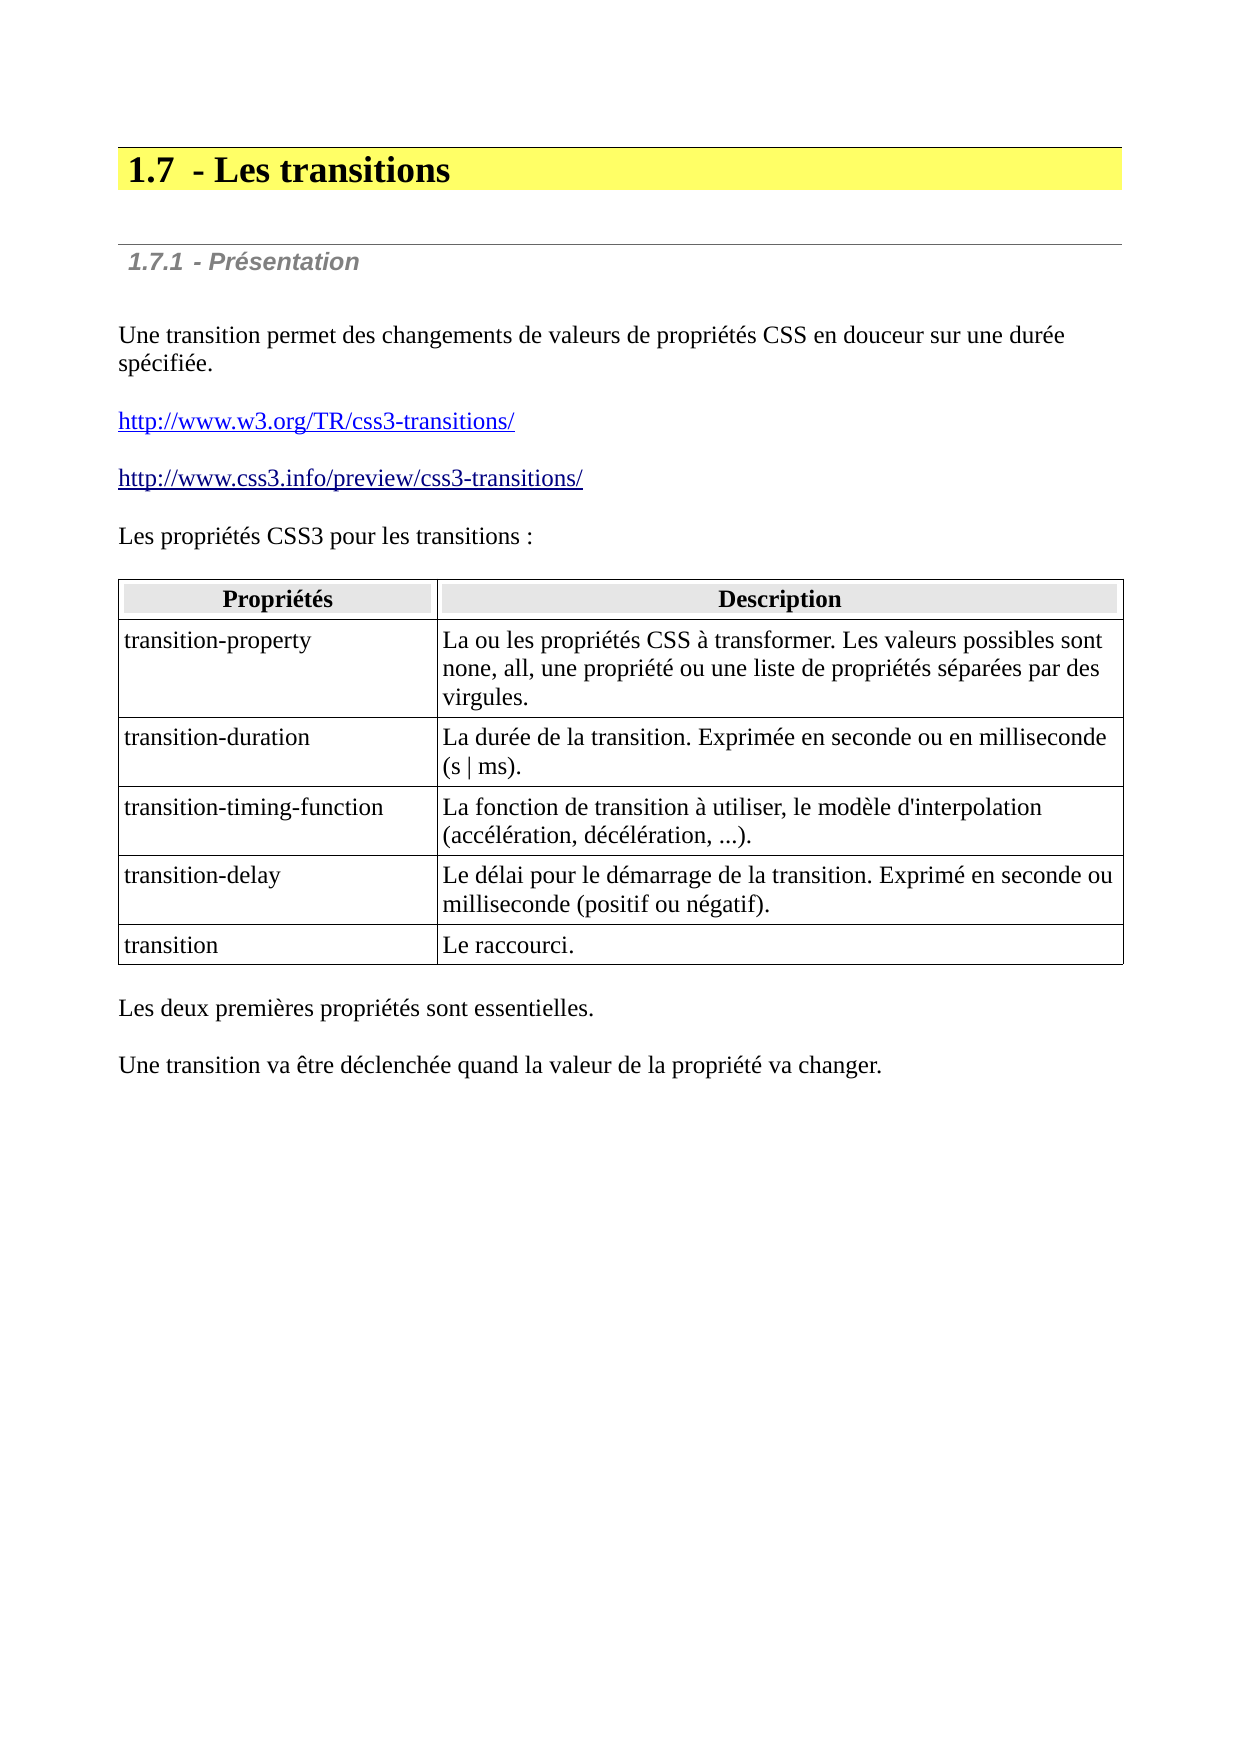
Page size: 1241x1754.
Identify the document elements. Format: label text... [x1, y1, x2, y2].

text Une transition va être déclenchée quand la valeur de la propriété va changer. [118, 1051, 1122, 1079]
table_cell transition-delay [119, 856, 437, 924]
table_cell transition-duration [119, 718, 437, 786]
text Les propriétés CSS3 pour les transitions : [118, 521, 1122, 550]
table_cell Le délai pour le démarrage de la transition. Exprimé en seconde ou milliseconde (positif ou négatif). [438, 856, 1123, 924]
table_cell La ou les propriétés CSS à transformer. Les valeurs possibles sont none, all, une propriété ou une liste de propriétés séparées par des virgules. [438, 620, 1123, 717]
text http://www.w3.org/TR/css3-transitions/ [118, 406, 1122, 435]
table_cell transition-timing-function [119, 787, 437, 855]
subtitle - Les transitions [118, 148, 1122, 190]
text http://www.css3.info/preview/css3-transitions/ [118, 463, 1122, 492]
table_header Propriétés [119, 580, 437, 619]
table_cell transition-property [119, 620, 437, 717]
text Les deux premières propriétés sont essentielles. [118, 993, 1122, 1022]
table_header Description [438, 580, 1123, 619]
table_cell Le raccourci. [438, 925, 1123, 964]
table_cell La durée de la transition. Exprimée en seconde ou en milliseconde (s | ms). [438, 718, 1123, 786]
text Une transition permet des changements de valeurs de propriétés CSS en douceur sur une durée spécifiée. [118, 320, 1122, 377]
subtitle - Présentation [118, 245, 1122, 278]
table_cell transition [119, 925, 437, 964]
table_cell La fonction de transition à utiliser, le modèle d'interpolation (accélération, décélération, ...). [438, 787, 1123, 855]
